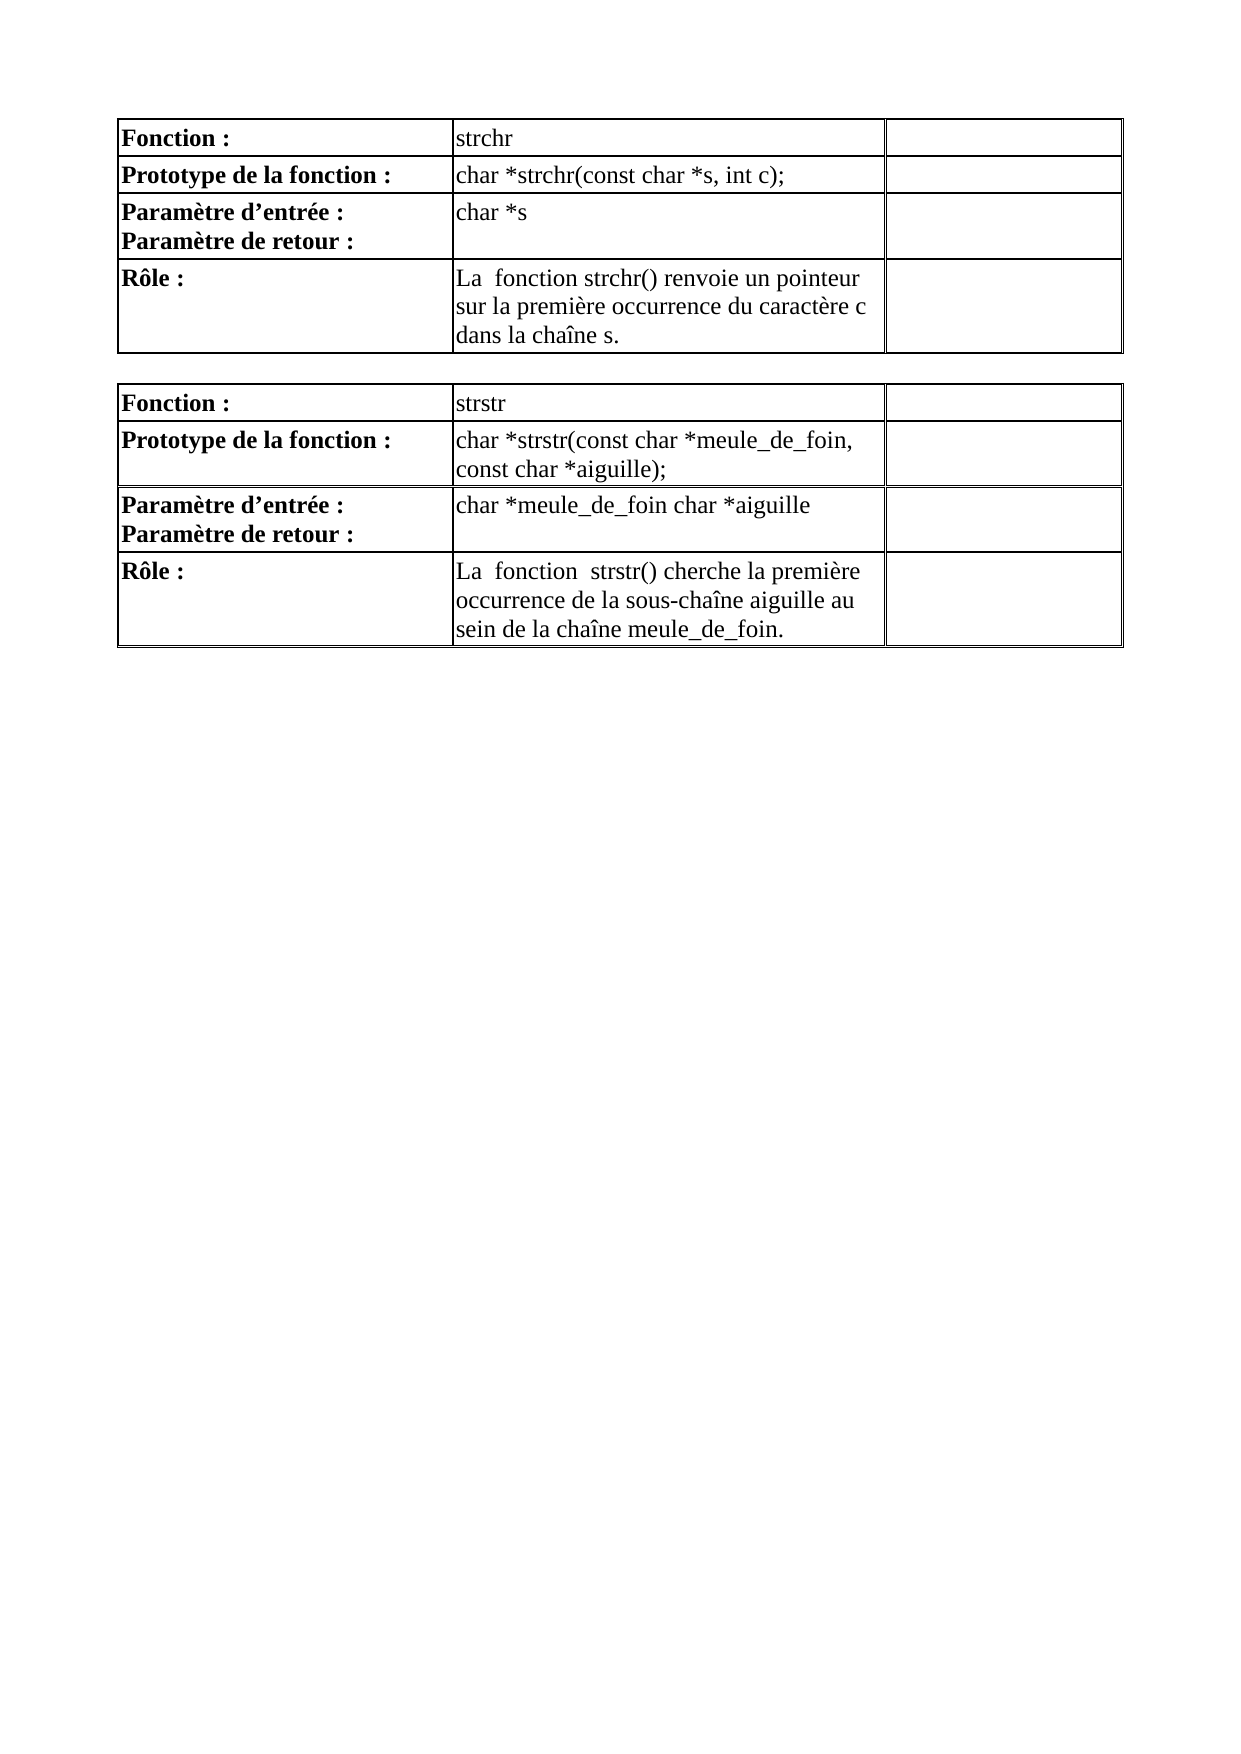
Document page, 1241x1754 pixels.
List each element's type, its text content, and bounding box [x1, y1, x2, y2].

table_header strchr [454, 120, 884, 155]
table_header [887, 120, 1121, 155]
table_cell Prototype de la fonction : [119, 157, 452, 192]
table_cell [887, 488, 1121, 551]
table_cell [887, 260, 1121, 352]
table_cell char *s [454, 194, 884, 257]
table_cell [887, 194, 1121, 257]
table_cell La fonction strchr() renvoie un pointeur sur la première occurrence du caractère c dans la chaîne s. [454, 260, 884, 352]
table_header Fonction : [119, 120, 452, 155]
table_header strstr [454, 385, 884, 420]
table_cell Paramètre d’entrée : Paramètre de retour : [119, 194, 452, 257]
table_cell char *strchr(const char *s, int c); [454, 157, 884, 192]
table_cell Prototype de la fonction : [119, 422, 452, 485]
table_cell Rôle : [119, 260, 452, 352]
table_cell Rôle : [119, 553, 452, 645]
table_cell Paramètre d’entrée : Paramètre de retour : [119, 488, 452, 551]
table_cell [887, 422, 1121, 485]
table_cell char *meule_de_foin char *aiguille [454, 488, 884, 551]
table_cell [887, 553, 1121, 645]
table_cell [887, 157, 1121, 192]
table_header Fonction : [119, 385, 452, 420]
table_cell La fonction strstr() cherche la première occurrence de la sous-chaîne aiguille au sein de la chaîne meule_de_foin. [454, 553, 884, 645]
table_cell char *strstr(const char *meule_de_foin, const char *aiguille); [454, 422, 884, 485]
table_header [887, 385, 1121, 420]
